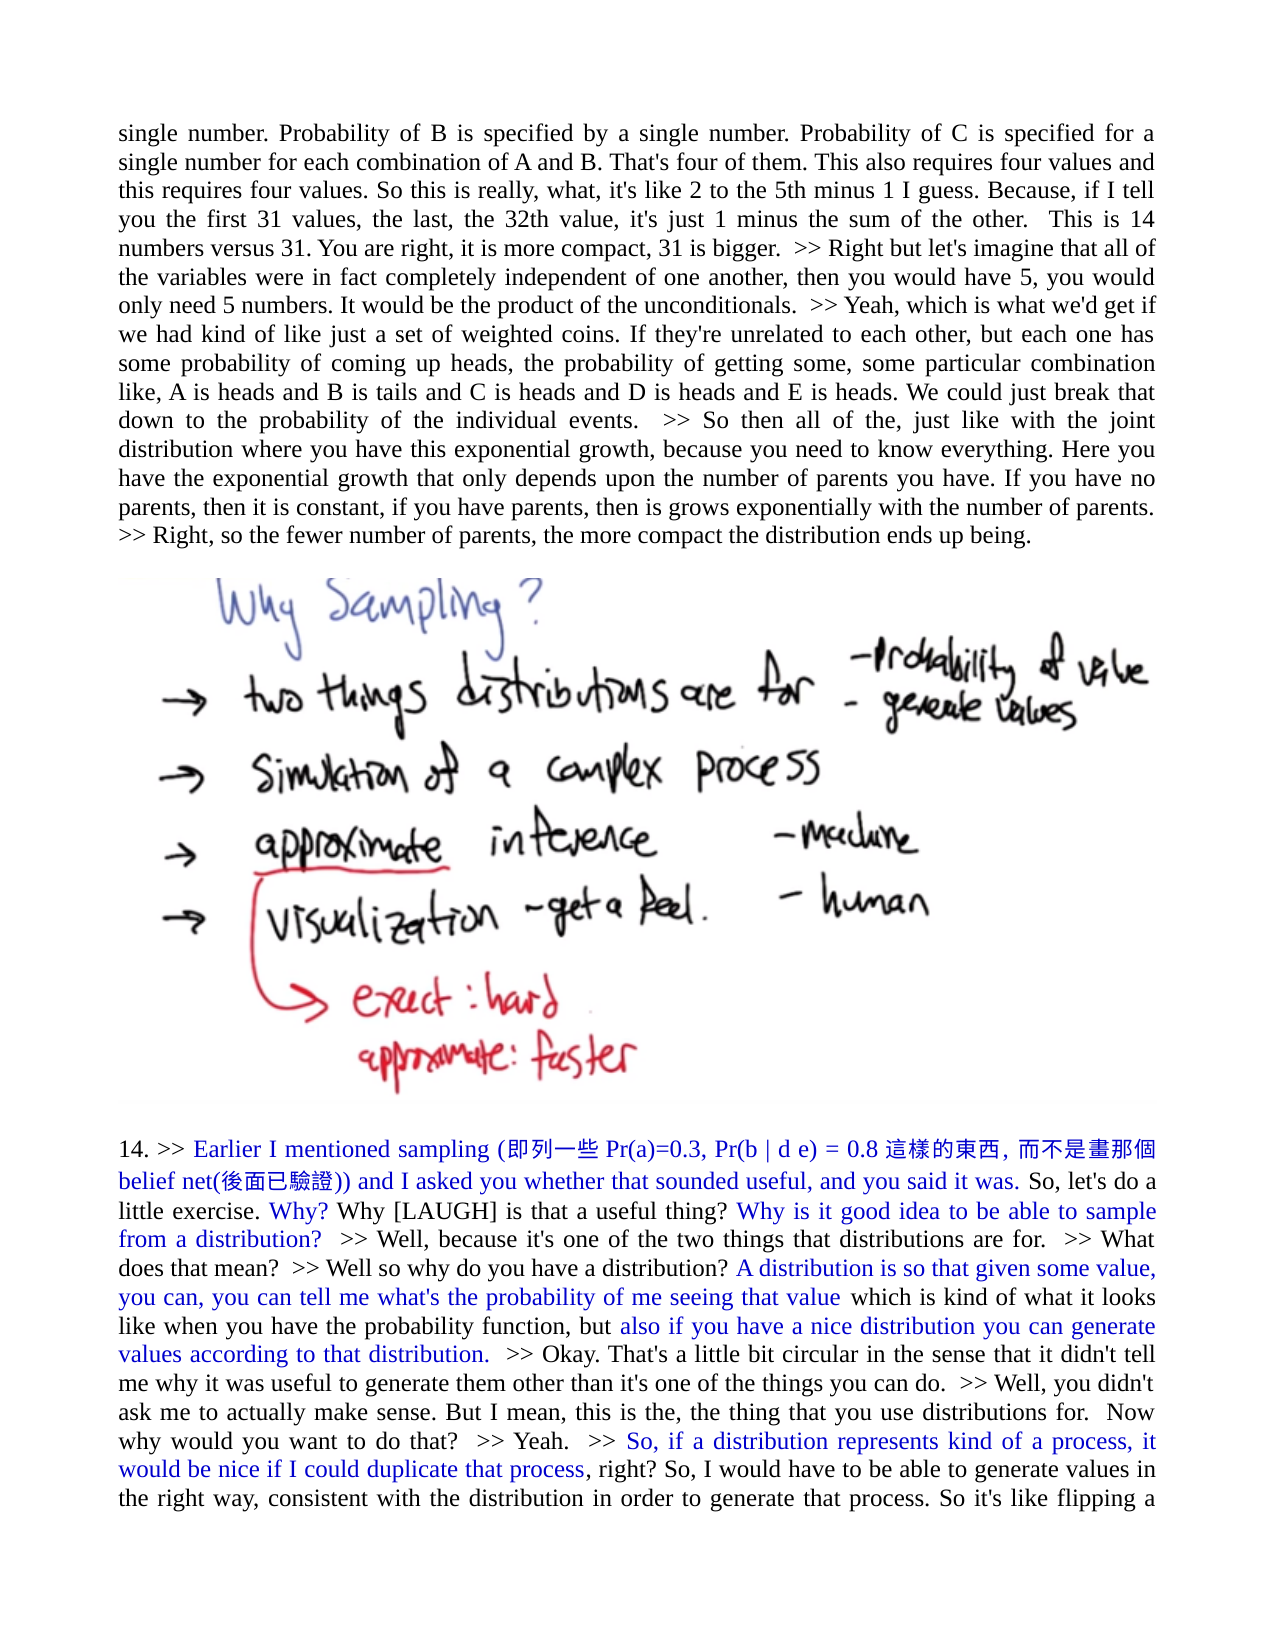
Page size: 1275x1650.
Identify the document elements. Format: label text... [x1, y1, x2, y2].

text single number. Probability of B is specified by a single number. Probability of C is specified for a single number for each combination of A and B. That's four of them. This also requires four values and this requires four values. So this is really, what, it's like 2 to the 5th minus 1 I guess. Because, if I tell you the first 31 values, the last, the 32th value, it's just 1 minus the sum of the other. This is 14 numbers versus 31. You are right, it is more compact, 31 is bigger. >> Right but let's imagine that all of the variables were in fact completely independent of one another, then you would have 5, you would only need 5 numbers. It would be the product of the unconditionals. >> Yeah, which is what we'd get if we had kind of like just a set of weighted coins. If they're unrelated to each other, but each one has some probability of coming up heads, the probability of getting some, some particular combination like, A is heads and B is tails and C is heads and D is heads and E is heads. We could just break that down to the probability of the individual events. >> So then all of the, just like with the joint distribution where you have this exponential growth, because you need to know everything. Here you have the exponential growth that only depends upon the number of parents you have. If you have no parents, then it is constant, if you have parents, then is grows exponentially with the number of parents. >> Right, so the fewer number of parents, the more compact the distribution ends up being. [118, 118, 1157, 549]
picture [118, 578, 1157, 1104]
text 14. >> Earlier I mentioned sampling (即列一些Pr(a)=0.3, Pr(b | d e) = 0.8這樣的東西, 而不是畫那個belief net(後面已驗證)) and I asked you whether that sounded useful, and you said it was. So, let's do a little exercise. Why? Why [LAUGH] is that a useful thing? Why is it good idea to be able to sample from a distribution? >> Well, because it's one of the two things that distributions are for. >> What does that mean? >> Well so why do you have a distribution? A distribution is so that given some value, you can, you can tell me what's the probability of me seeing that value which is kind of what it looks like when you have the probability function, but also if you have a nice distribution you can generate values according to that distribution. >> Okay. That's a little bit circular in the sense that it didn't tell me why it was useful to generate them other than it's one of the things you can do. >> Well, you didn't ask me to actually make sense. But I mean, this is the, the thing that you use distributions for. Now why would you want to do that? >> Yeah. >> So, if a distribution represents kind of a process, it would be nice if I could duplicate that process, right? So, I would have to be able to generate values in the right way, consistent with the distribution in order to generate that process. So it's like flipping a [118, 1132, 1157, 1512]
